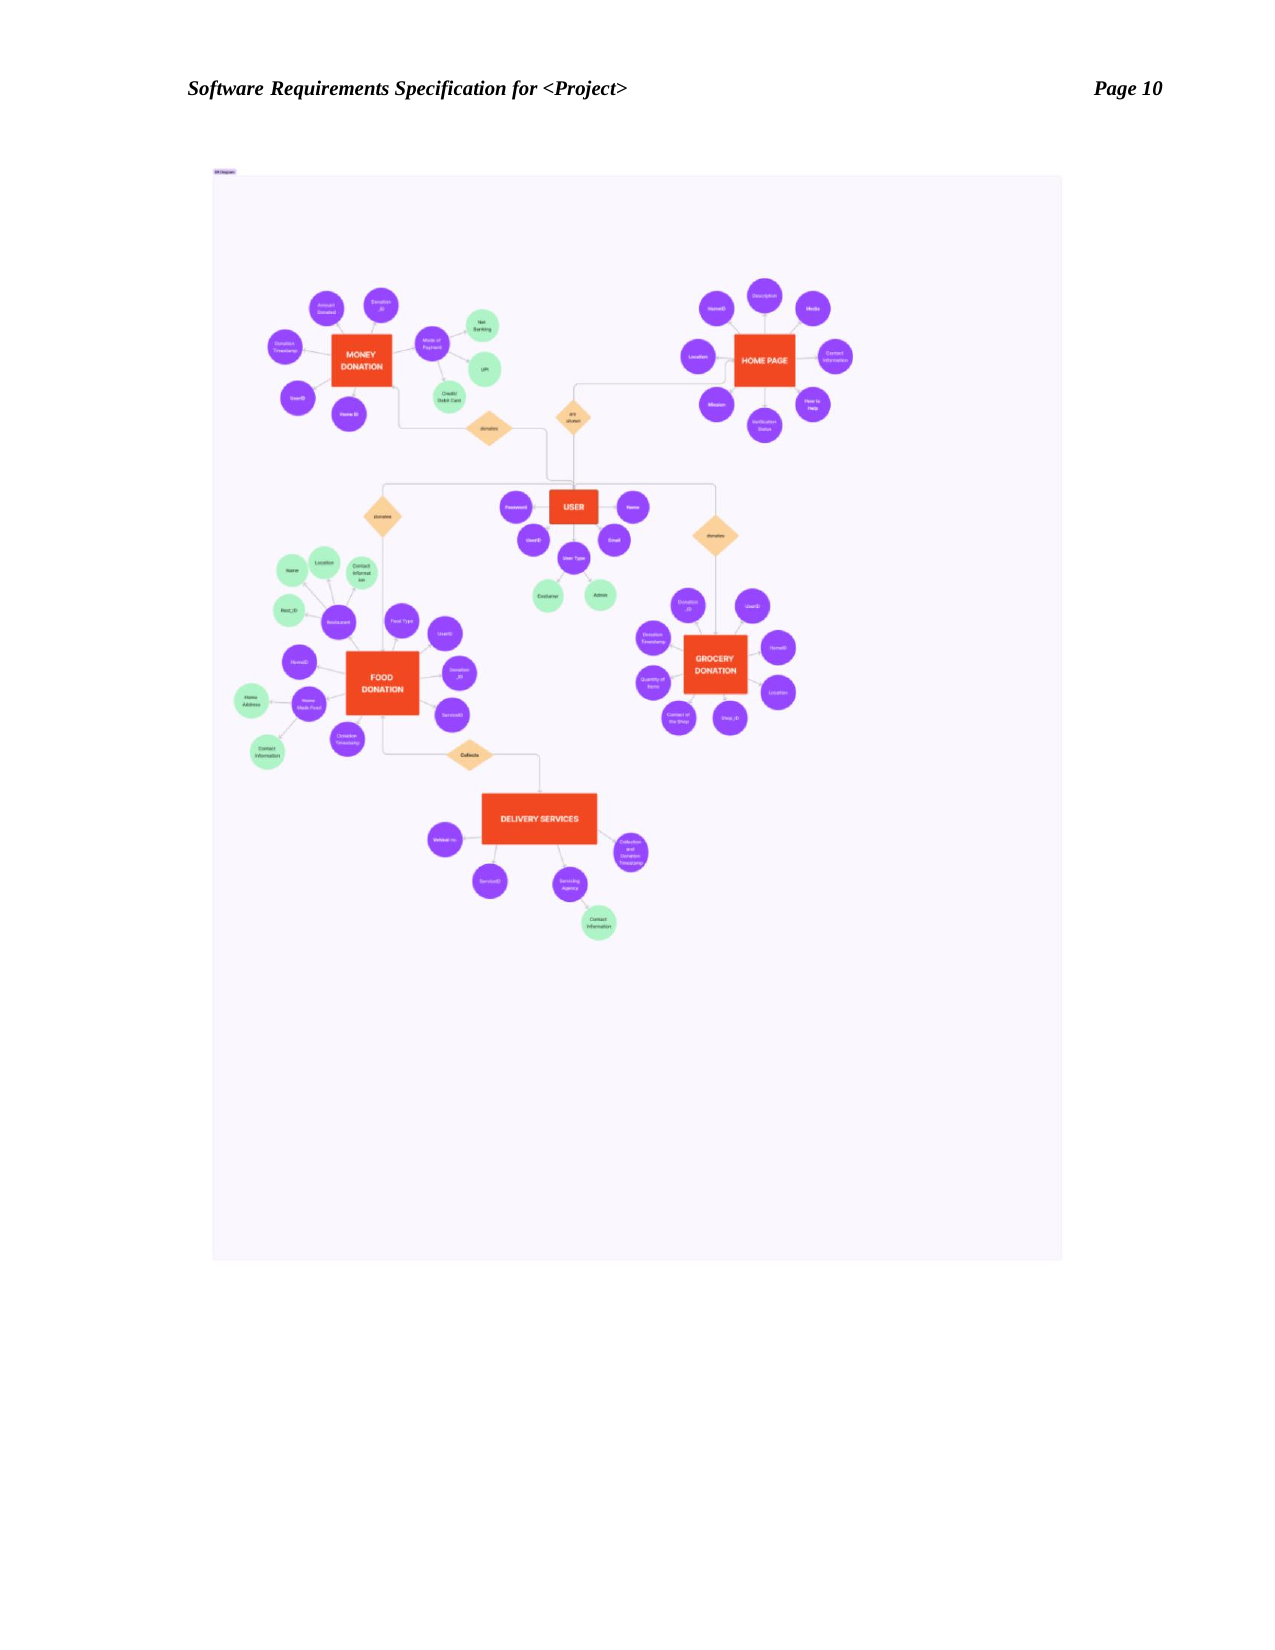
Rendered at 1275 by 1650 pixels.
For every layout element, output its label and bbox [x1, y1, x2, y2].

picture [187, 150, 1087, 1286]
